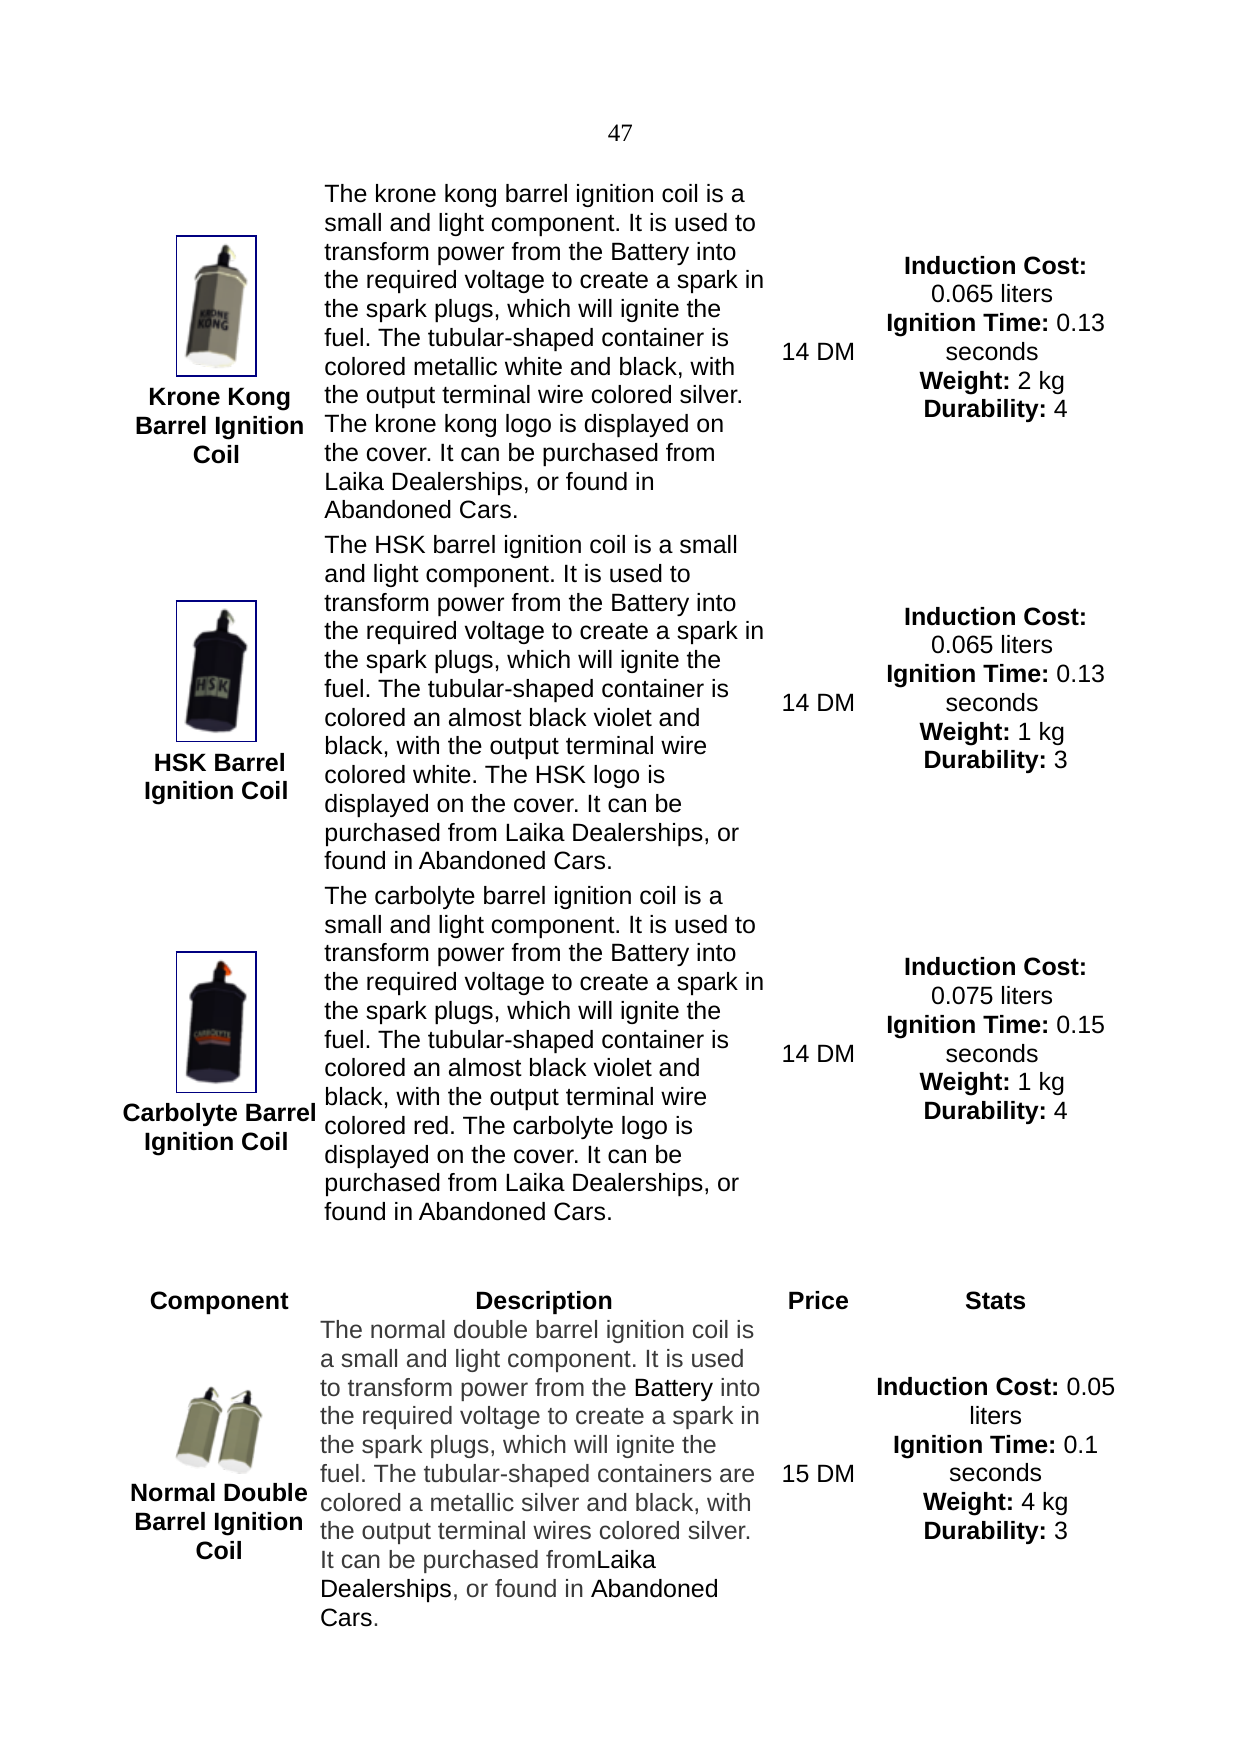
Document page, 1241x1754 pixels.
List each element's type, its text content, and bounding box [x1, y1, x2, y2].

table_header Induction Cost: 0.065 liters Ignition Time: 0.13 seconds Weight: 2 kg Durability: 4 [868, 176, 1123, 527]
picture [170, 1382, 268, 1479]
table_cell The HSK barrel ignition coil is a small and light component. It is used to transform power from the Battery into the required voltage to create a spark in the spark plugs, which will ignite the fuel. The tubular-shaped container is colored an almost black violet and black, with the output terminal wire colored white. The HSK logo is displayed on the cover. It can be purchased from Laika Dealerships, or found in Abandoned Cars. [321, 527, 768, 878]
table_header Component [118, 1286, 320, 1315]
table_header 14 DM [768, 176, 868, 527]
table_cell 14 DM [768, 878, 868, 1229]
table_header Krone Kong Barrel Ignition Coil [118, 176, 321, 527]
table_cell Induction Cost: 0.05 liters Ignition Time: 0.1 seconds Weight: 4 kg Durability: 3 [868, 1315, 1123, 1631]
table_cell The carbolyte barrel ignition coil is a small and light component. It is used to transform power from the Battery into the required voltage to create a spark in the spark plugs, which will ignite the fuel. The tubular-shaped container is colored an almost black violet and black, with the output terminal wire colored red. The carbolyte logo is displayed on the cover. It can be purchased from Laika Dealerships, or found in Abandoned Cars. [321, 878, 768, 1229]
table_cell 14 DM [768, 527, 868, 878]
table_header Price [768, 1286, 868, 1315]
table_header The krone kong barrel ignition coil is a small and light component. It is used to transform power from the Battery into the required voltage to create a spark in the spark plugs, which will ignite the fuel. The tubular-shaped container is colored metallic white and black, with the output terminal wire colored silver. The krone kong logo is displayed on the cover. It can be purchased from Laika Dealerships, or found in Abandoned Cars. [321, 176, 768, 527]
table_cell Induction Cost: 0.065 liters Ignition Time: 0.13 seconds Weight: 1 kg Durability: 3 [868, 527, 1123, 878]
picture [177, 237, 255, 375]
table_cell Induction Cost: 0.075 liters Ignition Time: 0.15 seconds Weight: 1 kg Durability: 4 [868, 878, 1123, 1229]
table_cell Carbolyte Barrel Ignition Coil [118, 878, 321, 1229]
table_header Description [320, 1286, 768, 1315]
table_cell 15 DM [768, 1315, 868, 1631]
table_header Stats [868, 1286, 1123, 1315]
picture [177, 602, 255, 741]
table_cell The normal double barrel ignition coil is a small and light component. It is used to transform power from the Battery into the required voltage to create a spark in the spark plugs, which will ignite the fuel. The tubular-shaped containers are colored a metallic silver and black, with the output terminal wires colored silver. It can be purchased fromLaika Dealerships, or found in Abandoned Cars. [320, 1315, 768, 1631]
picture [177, 953, 255, 1092]
table_cell HSK Barrel Ignition Coil [118, 527, 321, 878]
table_cell Normal Double Barrel Ignition Coil [118, 1315, 320, 1631]
